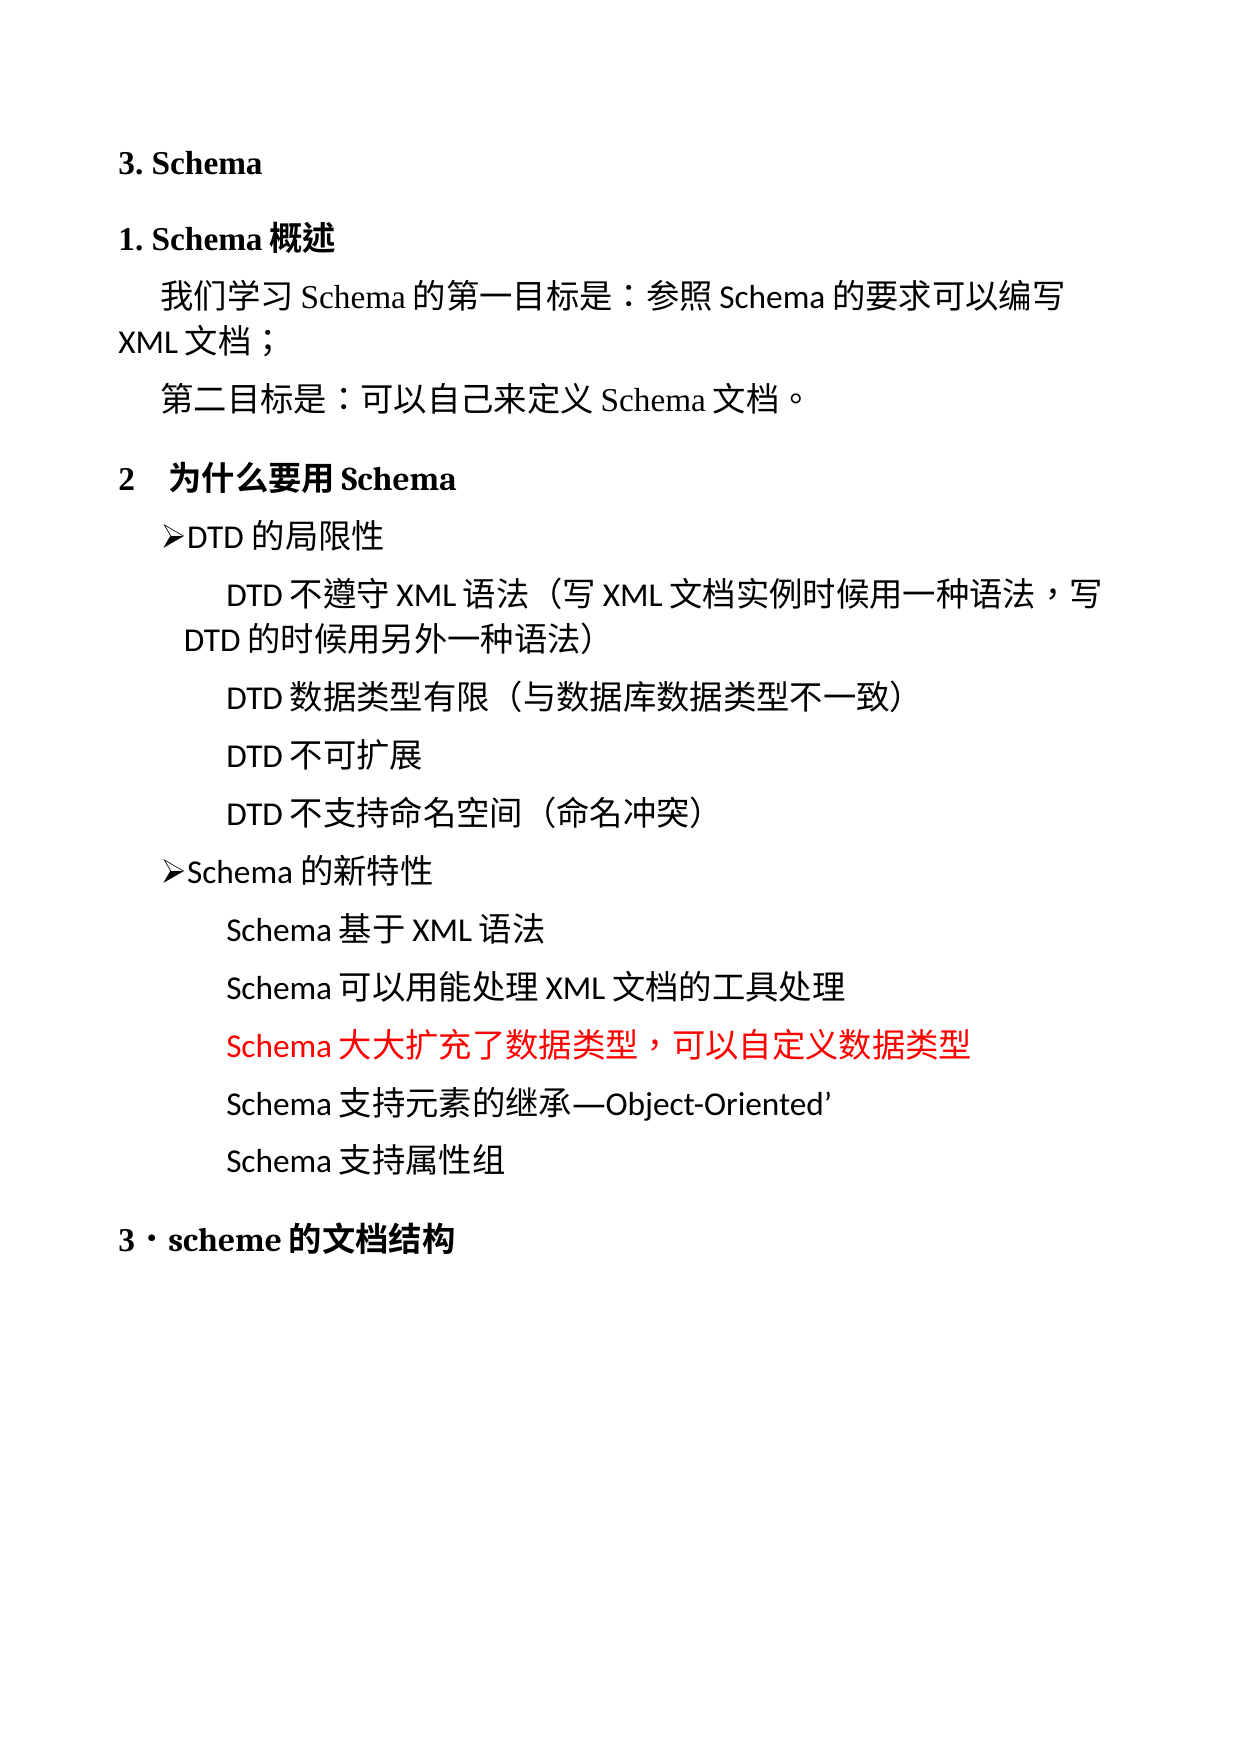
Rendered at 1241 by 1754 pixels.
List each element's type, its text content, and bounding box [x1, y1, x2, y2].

text 第二目标是：可以自己来定义Schema文档。 [118, 376, 1122, 421]
text Schema支持元素的继承—Object-Oriented’ [184, 1079, 1122, 1125]
text 我们学习Schema的第一目标是：参照Schema的要求可以编写XML文档； [118, 273, 1122, 363]
subtitle 3. Schema [118, 143, 1122, 181]
subtitle 2 为什么要用Schema [118, 455, 1122, 500]
subtitle 3．scheme的文档结构 [118, 1216, 1122, 1261]
text Schema大大扩充了数据类型，可以自定义数据类型 [184, 1021, 1122, 1067]
text DTD不可扩展 [184, 732, 1122, 777]
text Schema支持属性组 [184, 1137, 1122, 1183]
text DTD不支持命名空间（命名冲突） [184, 790, 1122, 835]
text DTD数据类型有限（与数据库数据类型不一致） [184, 674, 1122, 719]
text DTD不遵守XML语法（写XML文档实例时候用一种语法，写DTD的时候用另外一种语法） [184, 571, 1122, 661]
text Schema基于XML语法 [184, 906, 1122, 951]
text Schema可以用能处理XML文档的工具处理 [184, 963, 1122, 1009]
text ØDTD 的局限性 [160, 513, 1122, 558]
subtitle 1. Schema概述 [118, 215, 1122, 260]
text ØSchema的新特性 [160, 848, 1122, 893]
